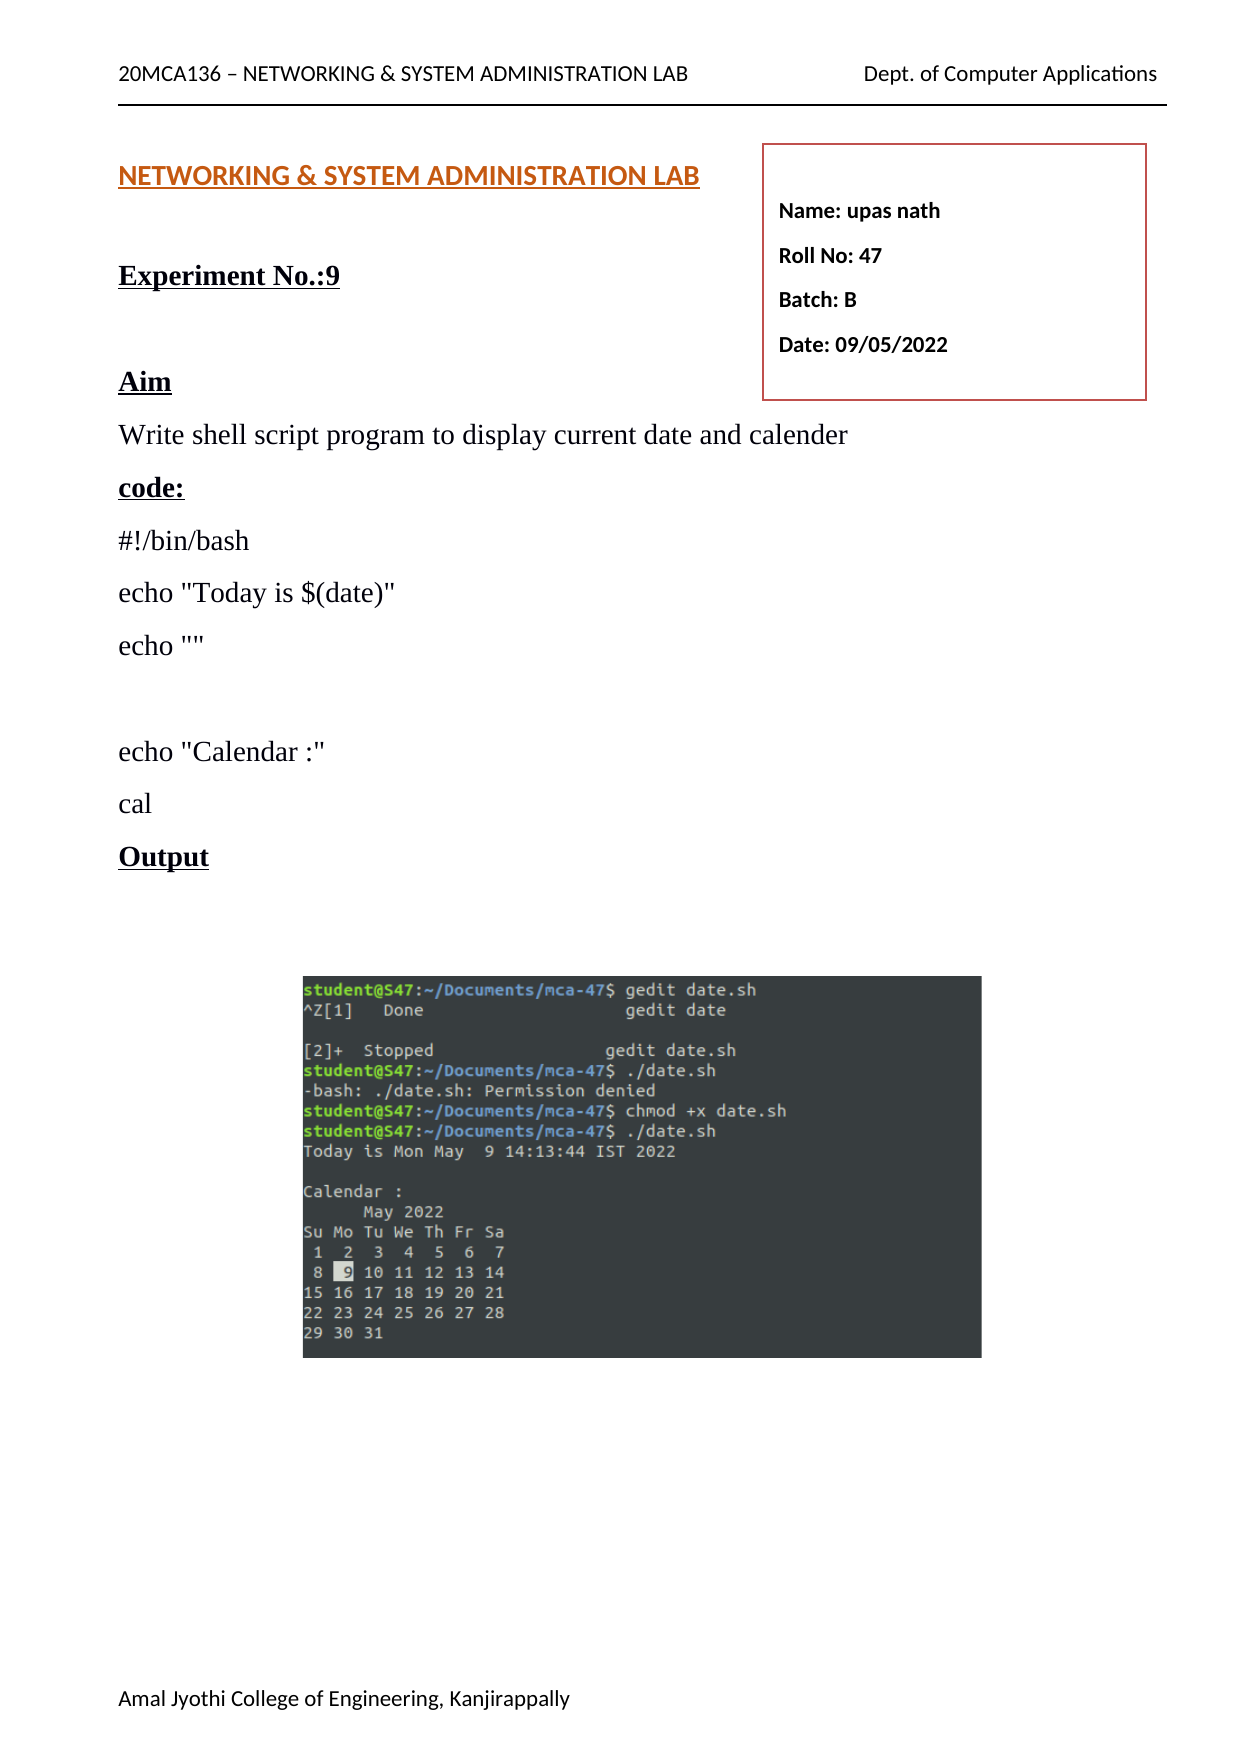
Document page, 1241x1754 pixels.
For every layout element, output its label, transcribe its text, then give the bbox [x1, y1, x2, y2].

text Write shell script program to display current date and calender [118, 417, 1167, 451]
text NETWORKING & SYSTEM ADMINISTRATION LAB [118, 157, 762, 192]
text echo "Calendar :" [118, 734, 1167, 767]
text [1147, 364, 1167, 398]
text Roll No: 47 [778, 241, 1131, 269]
text code: [118, 470, 1167, 503]
text Name: upas nath [778, 196, 1131, 224]
text #!/bin/bash [118, 523, 1167, 556]
text Experiment No.:9 [118, 258, 762, 292]
text Aim [118, 364, 762, 398]
text echo "" [118, 628, 1167, 662]
text echo "Today is $(date)" [118, 575, 1167, 609]
text Batch: B [778, 286, 1131, 314]
text Output [118, 839, 1167, 873]
text [1147, 258, 1167, 292]
text cal [118, 787, 1167, 820]
text Date: 09/05/2022 [778, 330, 1131, 358]
